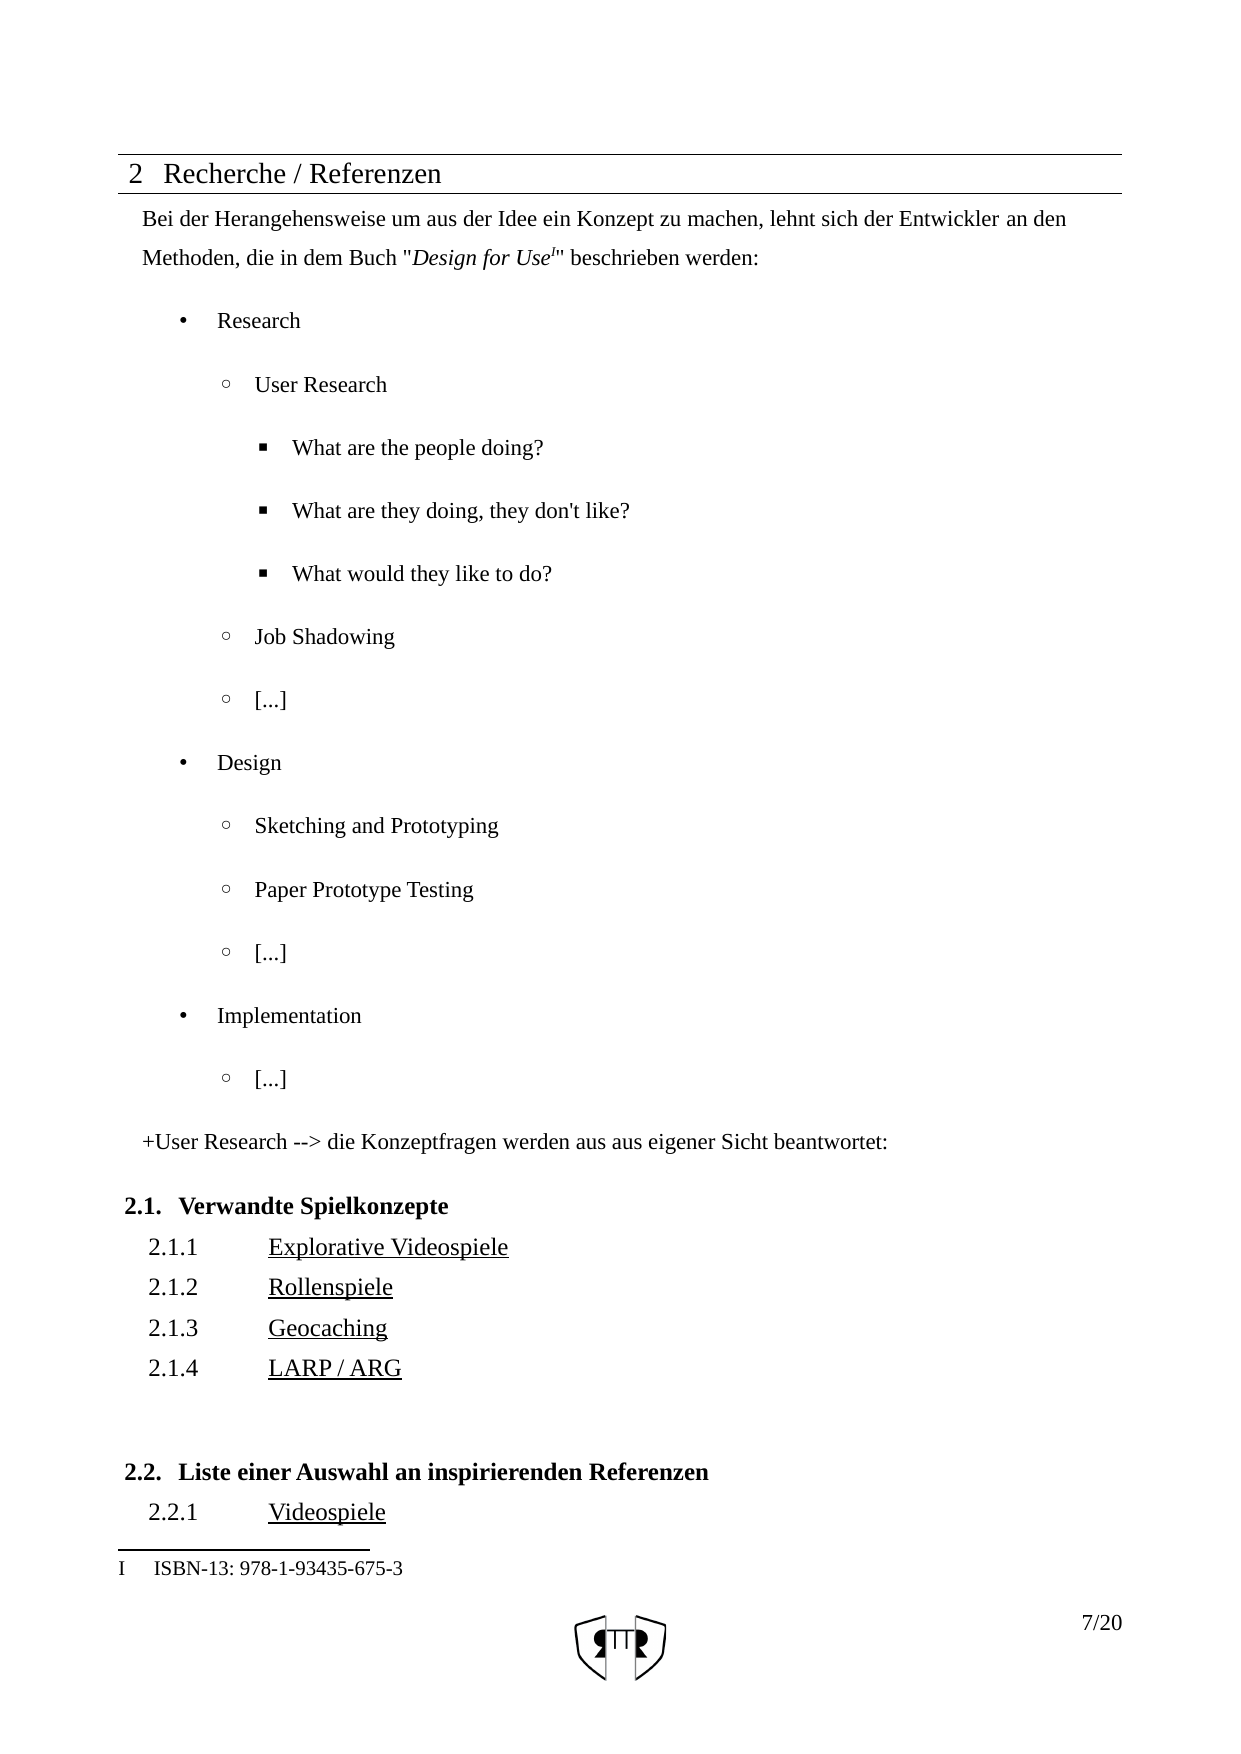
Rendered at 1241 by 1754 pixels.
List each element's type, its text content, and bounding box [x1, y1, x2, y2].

list What would they like to do? [254, 560, 1122, 586]
list [...] [217, 1065, 1122, 1091]
text Bei der Herangehensweise um aus der Idee ein Konzept zu machen, lehnt sich der Entwickler an den Methoden, die in dem Buch "Design for Use" beschrieben werden: [142, 205, 1122, 271]
subtitle Explorative Videospiele [142, 1232, 1122, 1261]
text ISBN-13: 978-1-93435-675-3 [118, 1556, 1122, 1580]
list Implementation [179, 1002, 1122, 1028]
list What are the people doing? [254, 434, 1122, 460]
list Job Shadowing [217, 623, 1122, 649]
list What are they doing, they don't like? [254, 497, 1122, 523]
subtitle Recherche / Referenzen [118, 155, 1122, 193]
list Design [179, 749, 1122, 776]
subtitle Verwandte Spielkonzepte [124, 1191, 1122, 1220]
list [...] [217, 686, 1122, 713]
list Sketching and Prototyping [217, 812, 1122, 839]
list User Research [217, 371, 1122, 397]
subtitle Geocaching [142, 1313, 1122, 1342]
list [...] [217, 939, 1122, 965]
picture [574, 1615, 667, 1681]
list Paper Prototype Testing [217, 876, 1122, 902]
subtitle Videospiele [142, 1497, 1122, 1526]
subtitle LARP / ARG [142, 1353, 1122, 1382]
list Research [179, 307, 1122, 334]
subtitle Rollenspiele [142, 1272, 1122, 1301]
subtitle Liste einer Auswahl an inspirierenden Referenzen [124, 1457, 1122, 1486]
text +User Research --> die Konzeptfragen werden aus aus eigener Sicht beantwortet: [142, 1128, 1122, 1154]
